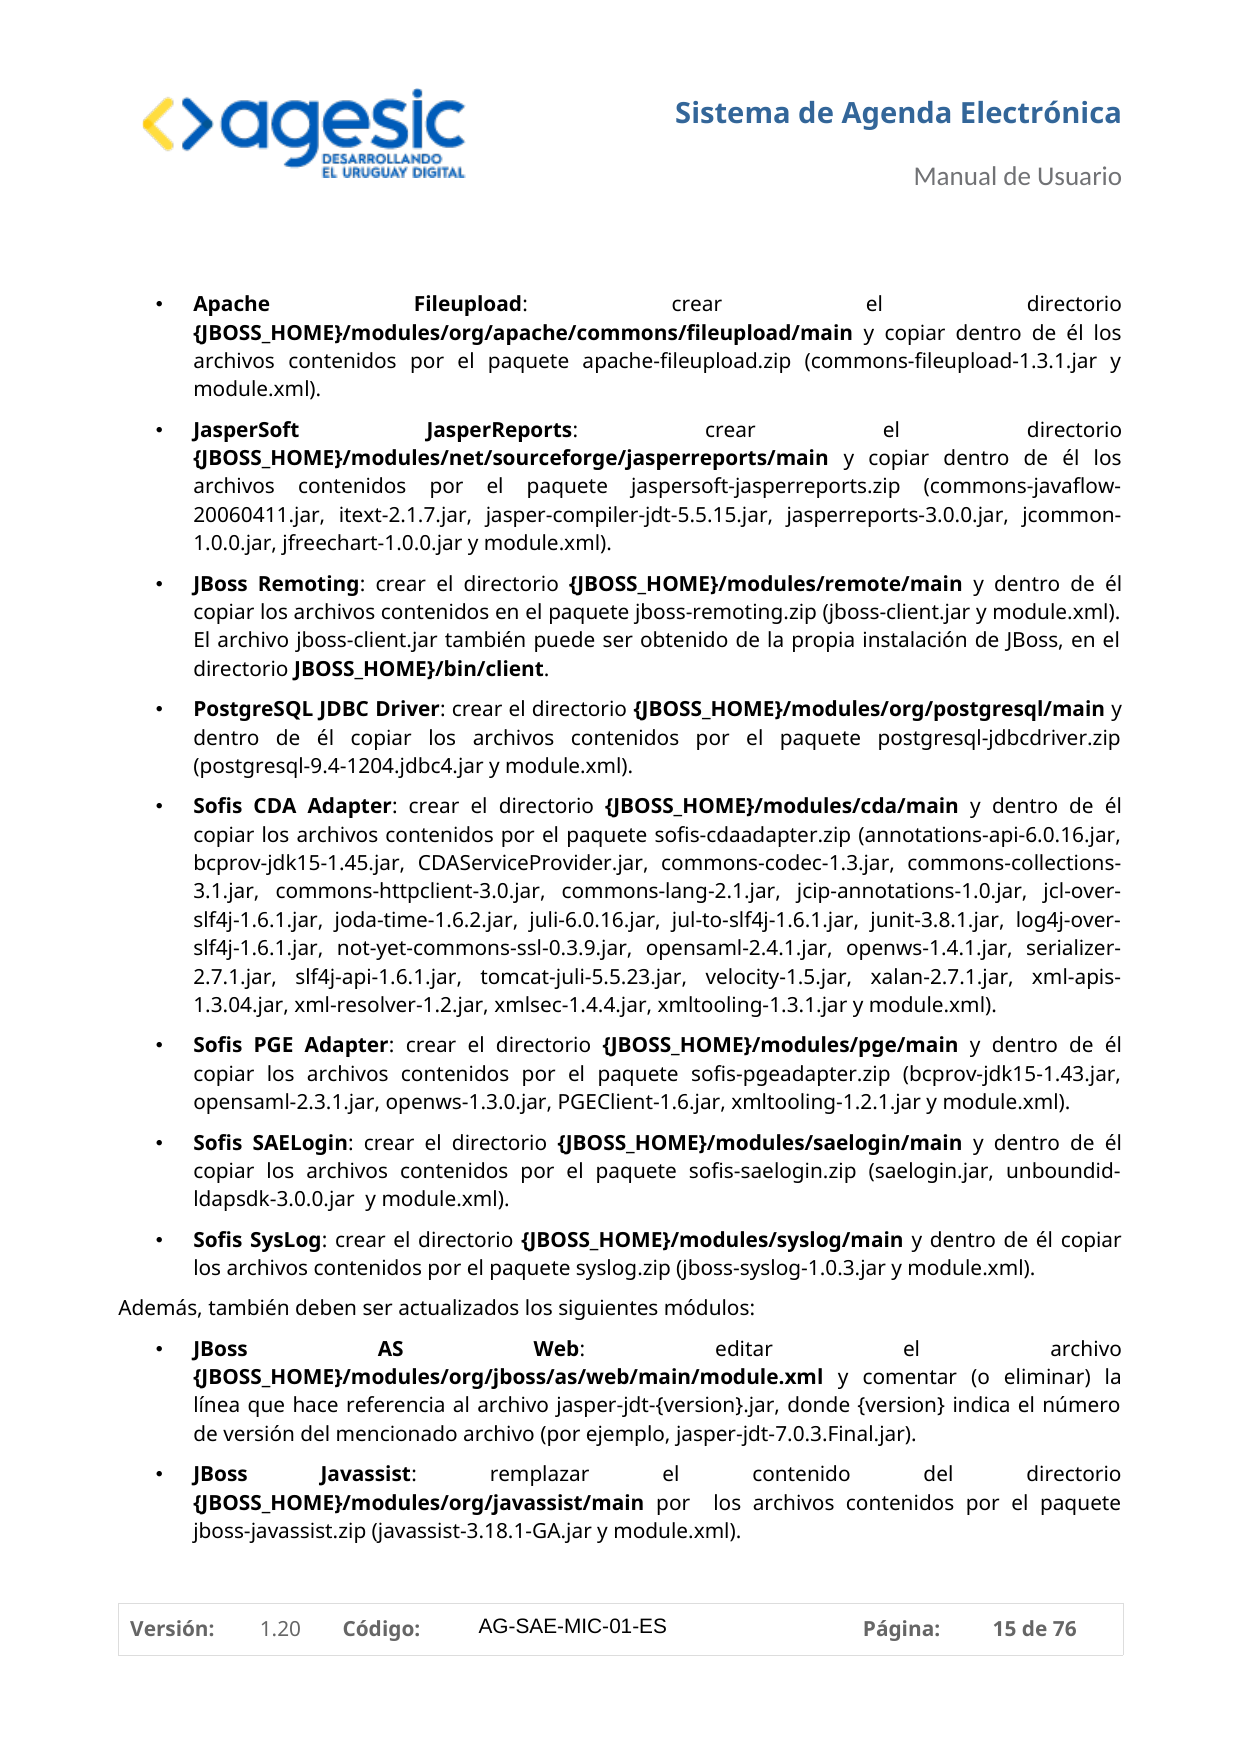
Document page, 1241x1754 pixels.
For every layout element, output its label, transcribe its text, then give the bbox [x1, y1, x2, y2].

list JBoss Javassist: remplazar el contenido del directorio {JBOSS_HOME}/modules/org/javassist/main por los archivos contenidos por el paquete jboss-javassist.zip (javassist-3.18.1-GA.jar y module.xml). [156, 1459, 1122, 1544]
list Sofis CDA Adapter: crear el directorio {JBOSS_HOME}/modules/cda/main y dentro de él copiar los archivos contenidos por el paquete sofis-cdaadapter.zip (annotations-api-6.0.16.jar, bcprov-jdk15-1.45.jar, CDAServiceProvider.jar, commons-codec-1.3.jar, commons-collections-3.1.jar, commons-httpclient-3.0.jar, commons-lang-2.1.jar, jcip-annotations-1.0.jar, jcl-over-slf4j-1.6.1.jar, joda-time-1.6.2.jar, juli-6.0.16.jar, jul-to-slf4j-1.6.1.jar, junit-3.8.1.jar, log4j-over-slf4j-1.6.1.jar, not-yet-commons-ssl-0.3.9.jar, opensaml-2.4.1.jar, openws-1.4.1.jar, serializer-2.7.1.jar, slf4j-api-1.6.1.jar, tomcat-juli-5.5.23.jar, velocity-1.5.jar, xalan-2.7.1.jar, xml-apis-1.3.04.jar, xml-resolver-1.2.jar, xmlsec-1.4.4.jar, xmltooling-1.3.1.jar y module.xml). [156, 791, 1122, 1019]
text Además, también deben ser actualizados los siguientes módulos: [118, 1293, 1122, 1322]
picture [142, 88, 466, 178]
list Sofis PGE Adapter: crear el directorio {JBOSS_HOME}/modules/pge/main y dentro de él copiar los archivos contenidos por el paquete sofis-pgeadapter.zip (bcprov-jdk15-1.43.jar, opensaml-2.3.1.jar, openws-1.3.0.jar, PGEClient-1.6.jar, xmltooling-1.2.1.jar y module.xml). [156, 1031, 1122, 1116]
list Sofis SysLog: crear el directorio {JBOSS_HOME}/modules/syslog/main y dentro de él copiar los archivos contenidos por el paquete syslog.zip (jboss-syslog-1.0.3.jar y module.xml). [156, 1225, 1122, 1282]
list JasperSoft JasperReports: crear el directorio {JBOSS_HOME}/modules/net/sourceforge/jasperreports/main y copiar dentro de él los archivos contenidos por el paquete jaspersoft-jasperreports.zip (commons-javaflow-20060411.jar, itext-2.1.7.jar, jasper-compiler-jdt-5.5.15.jar, jasperreports-3.0.0.jar, jcommon-1.0.0.jar, jfreechart-1.0.0.jar y module.xml). [156, 415, 1122, 557]
list Apache Fileupload: crear el directorio {JBOSS_HOME}/modules/org/apache/commons/fileupload/main y copiar dentro de él los archivos contenidos por el paquete apache-fileupload.zip (commons-fileupload-1.3.1.jar y module.xml). [156, 289, 1122, 403]
list JBoss AS Web: editar el archivo {JBOSS_HOME}/modules/org/jboss/as/web/main/module.xml y comentar (o eliminar) la línea que hace referencia al archivo jasper-jdt-{version}.jar, donde {version} indica el número de versión del mencionado archivo (por ejemplo, jasper-jdt-7.0.3.Final.jar). [156, 1334, 1122, 1447]
list PostgreSQL JDBC Driver: crear el directorio {JBOSS_HOME}/modules/org/postgresql/main y dentro de él copiar los archivos contenidos por el paquete postgresql-jdbcdriver.zip (postgresql-9.4-1204.jdbc4.jar y module.xml). [156, 694, 1122, 779]
list Sofis SAELogin: crear el directorio {JBOSS_HOME}/modules/saelogin/main y dentro de él copiar los archivos contenidos por el paquete sofis-saelogin.zip (saelogin.jar, unboundid-ldapsdk-3.0.0.jar y module.xml). [156, 1128, 1122, 1213]
list JBoss Remoting: crear el directorio {JBOSS_HOME}/modules/remote/main y dentro de él copiar los archivos contenidos en el paquete jboss-remoting.zip (jboss-client.jar y module.xml). El archivo jboss-client.jar también puede ser obtenido de la propia instalación de JBoss, en el directorio JBOSS_HOME}/bin/client. [156, 569, 1122, 682]
